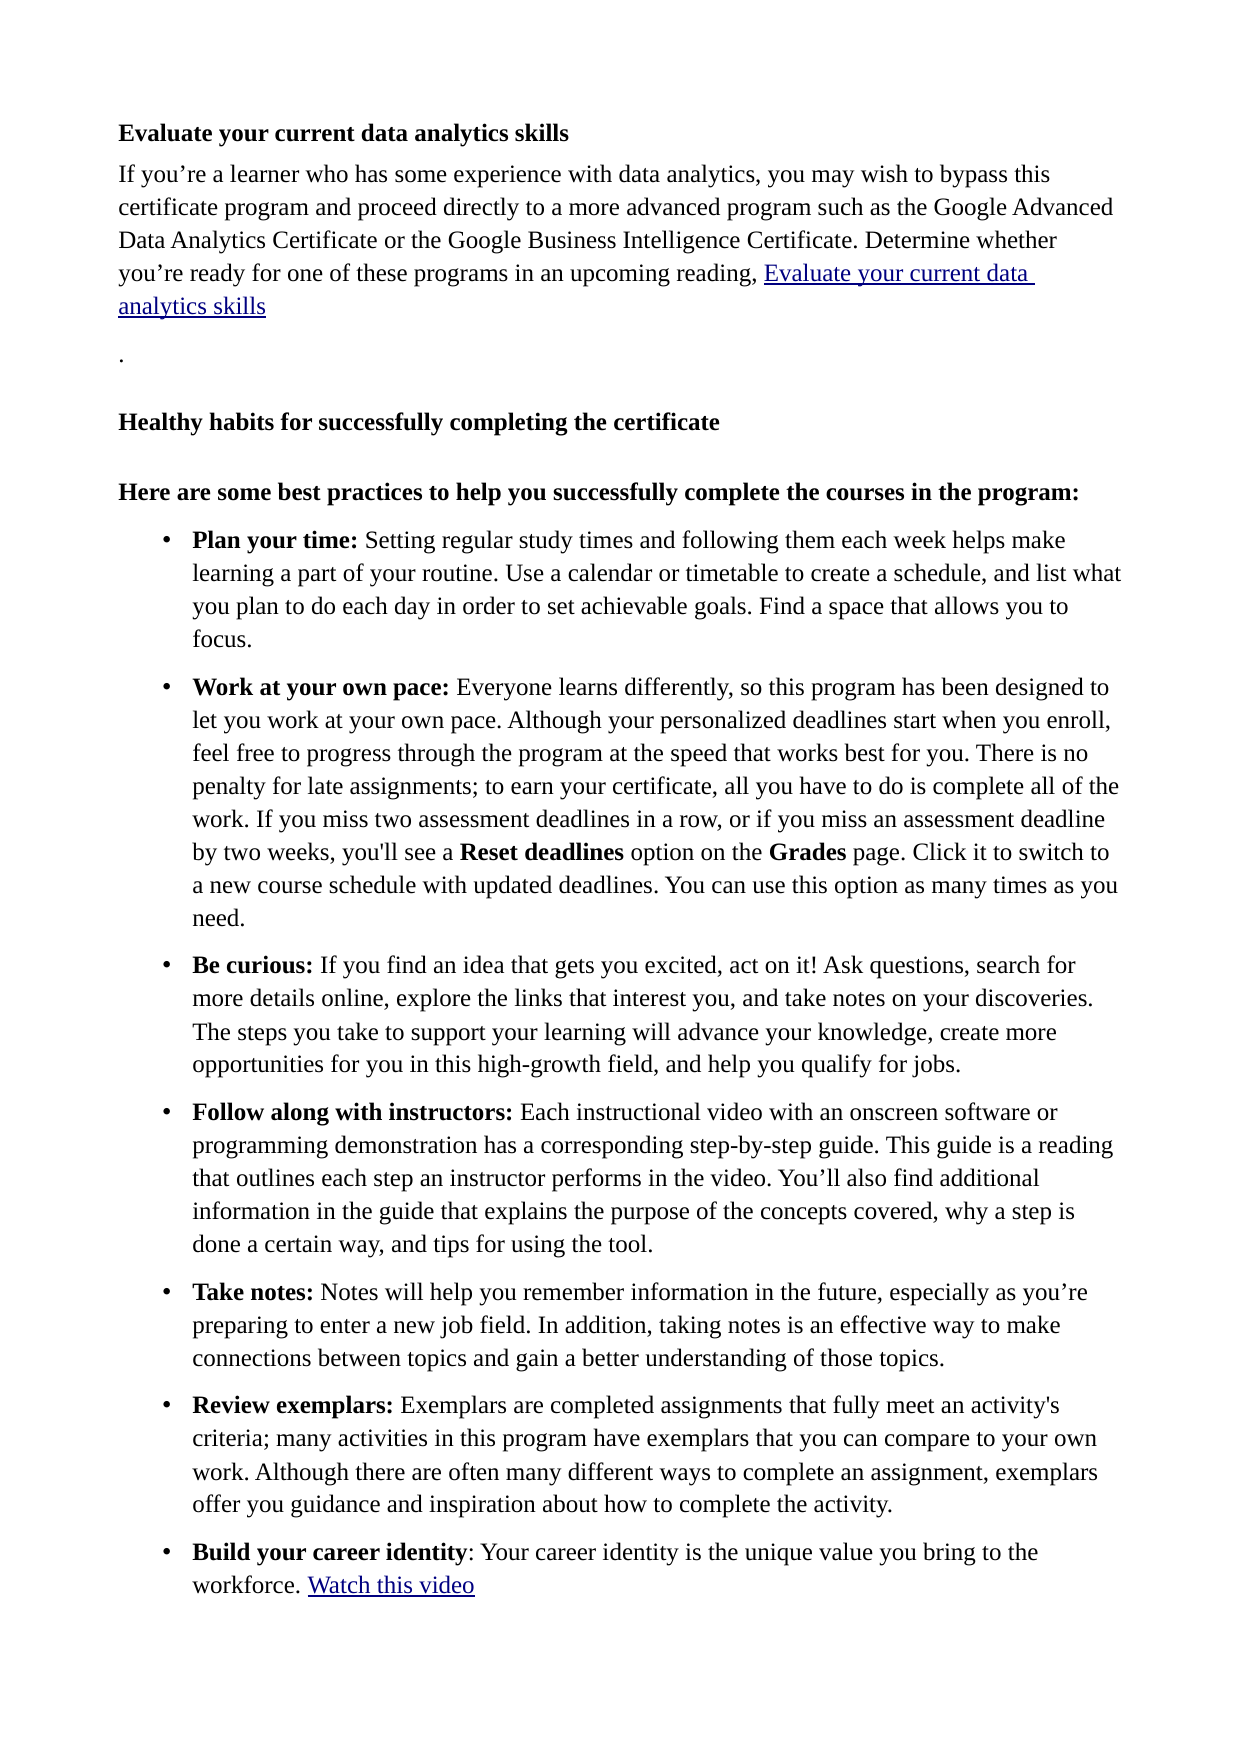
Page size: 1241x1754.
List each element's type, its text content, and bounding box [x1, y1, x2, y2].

list Work at your own pace: Everyone learns differently, so this program has been designed to let you work at your own pace. Although your personalized deadlines start when you enroll, feel free to progress through the program at the speed that works best for you. There is no penalty for late assignments; to earn your certificate, all you have to do is complete all of the work. If you miss two assessment deadlines in a row, or if you miss an assessment deadline by two weeks, you'll see a Reset deadlines option on the Grades page. Click it to switch to a new course schedule with updated deadlines. You can use this option as many times as you need. [162, 672, 1122, 932]
text If you’re a learner who has some experience with data analytics, you may wish to bypass this certificate program and proceed directly to a more advanced program such as the Google Advanced Data Analytics Certificate or the Google Business Intelligence Certificate. Determine whether you’re ready for one of these programs in an upcoming reading, Evaluate your current data analytics skills [118, 159, 1122, 320]
list Be curious: If you find an idea that gets you excited, act on it! Ask questions, search for more details online, explore the links that interest you, and take notes on your discoveries. The steps you take to support your learning will advance your knowledge, create more opportunities for you in this high-growth field, and help you qualify for jobs. [162, 951, 1122, 1078]
list Plan your time: Setting regular study times and following them each week helps make learning a part of your routine. Use a calendar or timetable to create a schedule, and list what you plan to do each day in order to set achievable goals. Find a space that allows you to focus. [162, 525, 1122, 653]
text Here are some best practices to help you successfully complete the courses in the program: [118, 477, 1122, 506]
text . [118, 339, 1122, 368]
list Build your career identity: Your career identity is the unique value you bring to the workforce. Watch this video [162, 1537, 1122, 1599]
list Take notes: Notes will help you remember information in the future, especially as you’re preparing to enter a new job field. In addition, taking notes is an effective way to make connections between topics and gain a better understanding of those topics. [162, 1277, 1122, 1372]
list Review exemplars: Exemplars are completed assignments that fully meet an activity's criteria; many activities in this program have exemplars that you can compare to your own work. Although there are often many different ways to complete an assignment, exemplars offer you guidance and inspiration about how to complete the activity. [162, 1391, 1122, 1518]
subtitle Evaluate your current data analytics skills [118, 118, 1122, 147]
subtitle Healthy habits for successfully completing the certificate [118, 407, 1122, 436]
list Follow along with instructors: Each instructional video with an onscreen software or programming demonstration has a corresponding step-by-step guide. This guide is a reading that outlines each step an instructor performs in the video. You’ll also find additional information in the guide that explains the purpose of the concepts covered, why a step is done a certain way, and tips for using the tool. [162, 1097, 1122, 1258]
